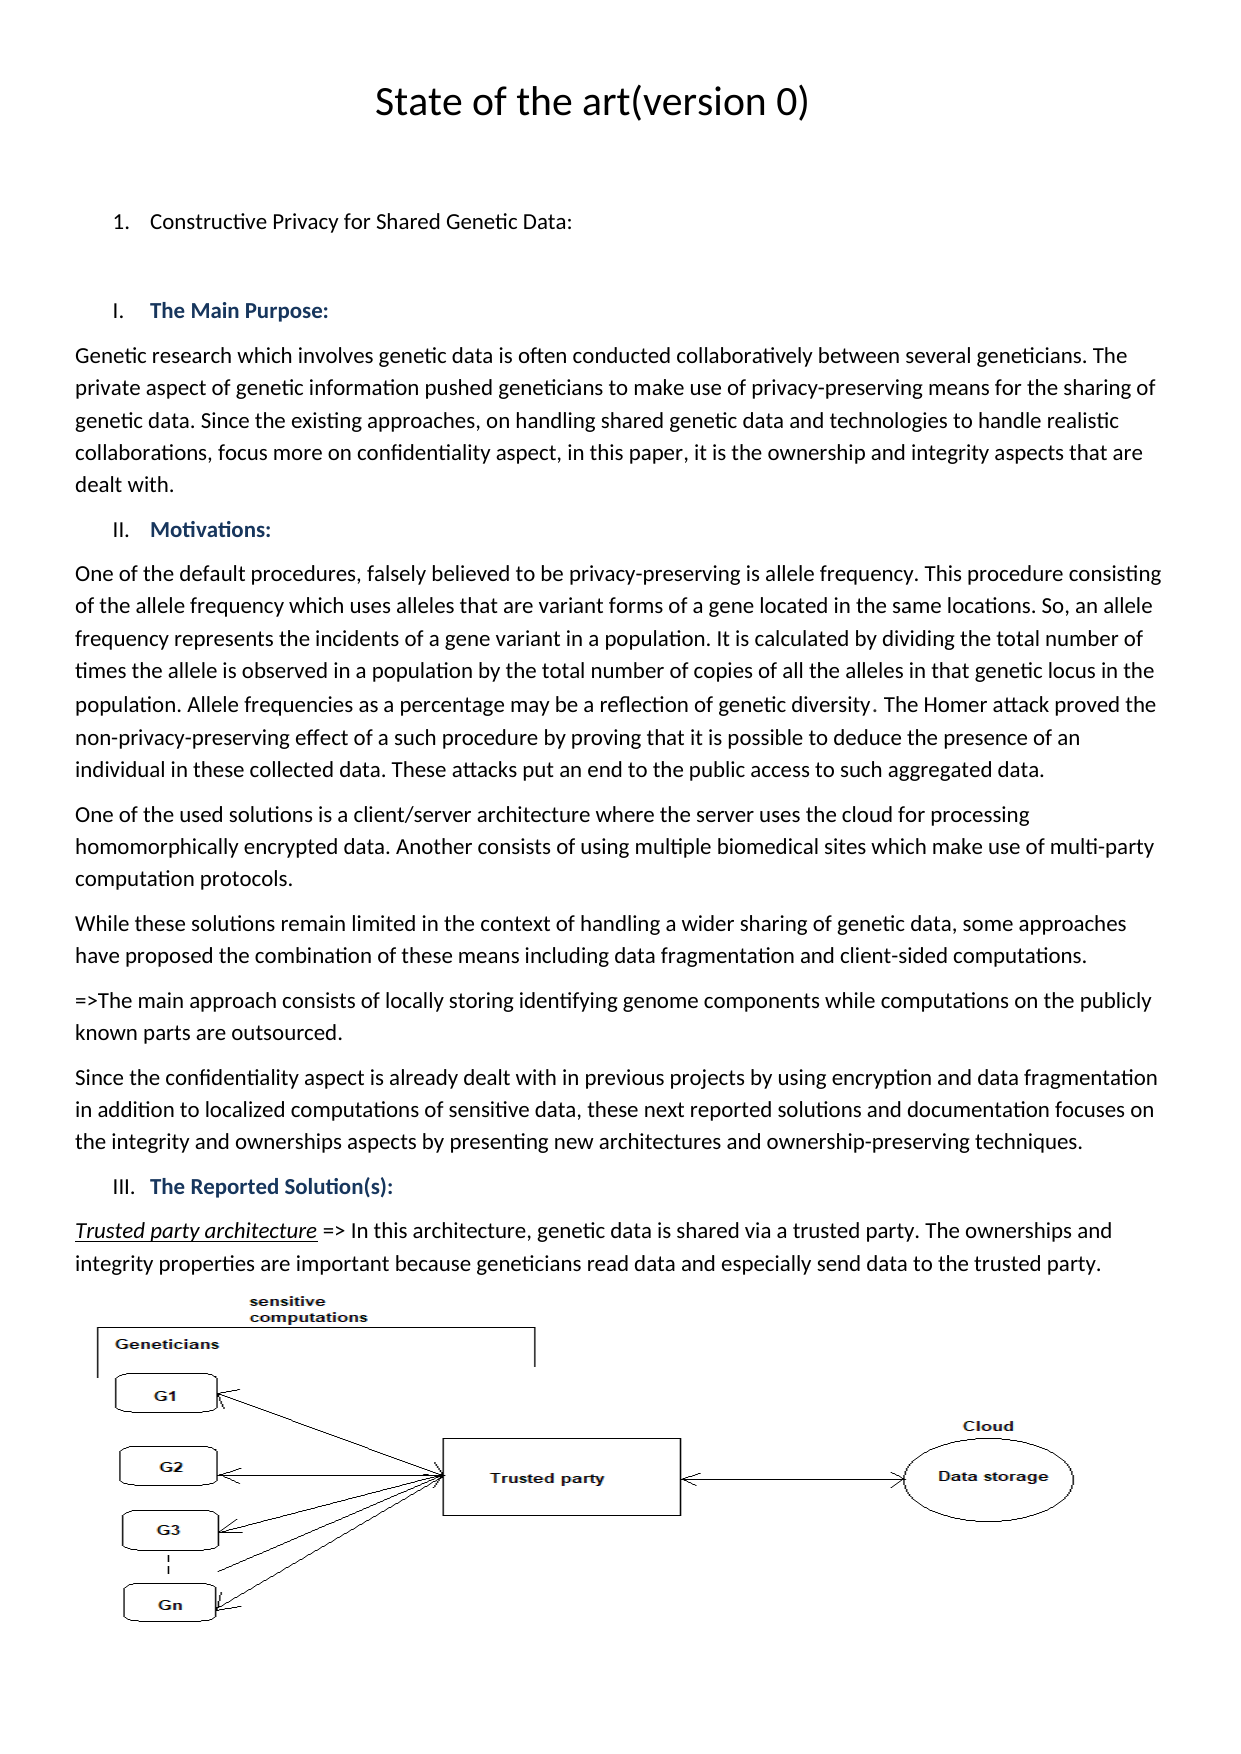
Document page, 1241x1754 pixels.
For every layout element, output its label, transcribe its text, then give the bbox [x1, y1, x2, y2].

text State of the art(version 0) [375, 75, 1165, 126]
list The Reported Solution(s): [112, 1172, 1165, 1200]
text One of the default procedures, falsely believed to be privacy-preserving is allele frequency. This procedure consisting of the allele frequency which uses alleles that are variant forms of a gene located in the same locations. So, an allele frequency represents the incidents of a gene variant in a population. It is calculated by dividing the total number of times the allele is observed in a population by the total number of copies of all the alleles in that genetic locus in the population. Allele frequencies as a percentage may be a reflection of genetic diversity. The Homer attack proved the non-privacy-preserving effect of a such procedure by proving that it is possible to deduce the presence of an individual in these collected data. These attacks put an end to the public access to such aggregated data. [75, 559, 1165, 783]
text While these solutions remain limited in the context of handling a wider sharing of genetic data, some approaches have proposed the combination of these means including data fragmentation and client-sided computations. [75, 909, 1165, 969]
text Since the confidentiality aspect is already dealt with in previous projects by using encryption and data fragmentation in addition to localized computations of sensitive data, these next reported solutions and documentation focuses on the integrity and ownerships aspects by presenting new architectures and ownership-preserving techniques. [75, 1063, 1165, 1155]
text =>The main approach consists of locally storing identifying genome components while computations on the publicly known parts are outsourced. [75, 986, 1165, 1046]
list The Main Purpose: [112, 297, 1165, 325]
text Trusted party architecture => In this architecture, genetic data is shared via a trusted party. The ownerships and integrity properties are important because geneticians read data and especially send data to the trusted party. [75, 1217, 1165, 1277]
list Motivations: [112, 515, 1165, 543]
list Constructive Privacy for Shared Genetic Data: [112, 207, 1165, 235]
text One of the used solutions is a client/server architecture where the server uses the cloud for processing homomorphically encrypted data. Another consists of using multiple biomedical sites which make use of multi-party computation protocols. [75, 800, 1165, 892]
text Genetic research which involves genetic data is often conducted collaboratively between several geneticians. The private aspect of genetic information pushed geneticians to make use of privacy-preserving means for the sharing of genetic data. Since the existing approaches, on handling shared genetic data and technologies to handle realistic collaborations, focus more on confidentiality aspect, in this paper, it is the ownership and integrity aspects that are dealt with. [75, 341, 1165, 498]
